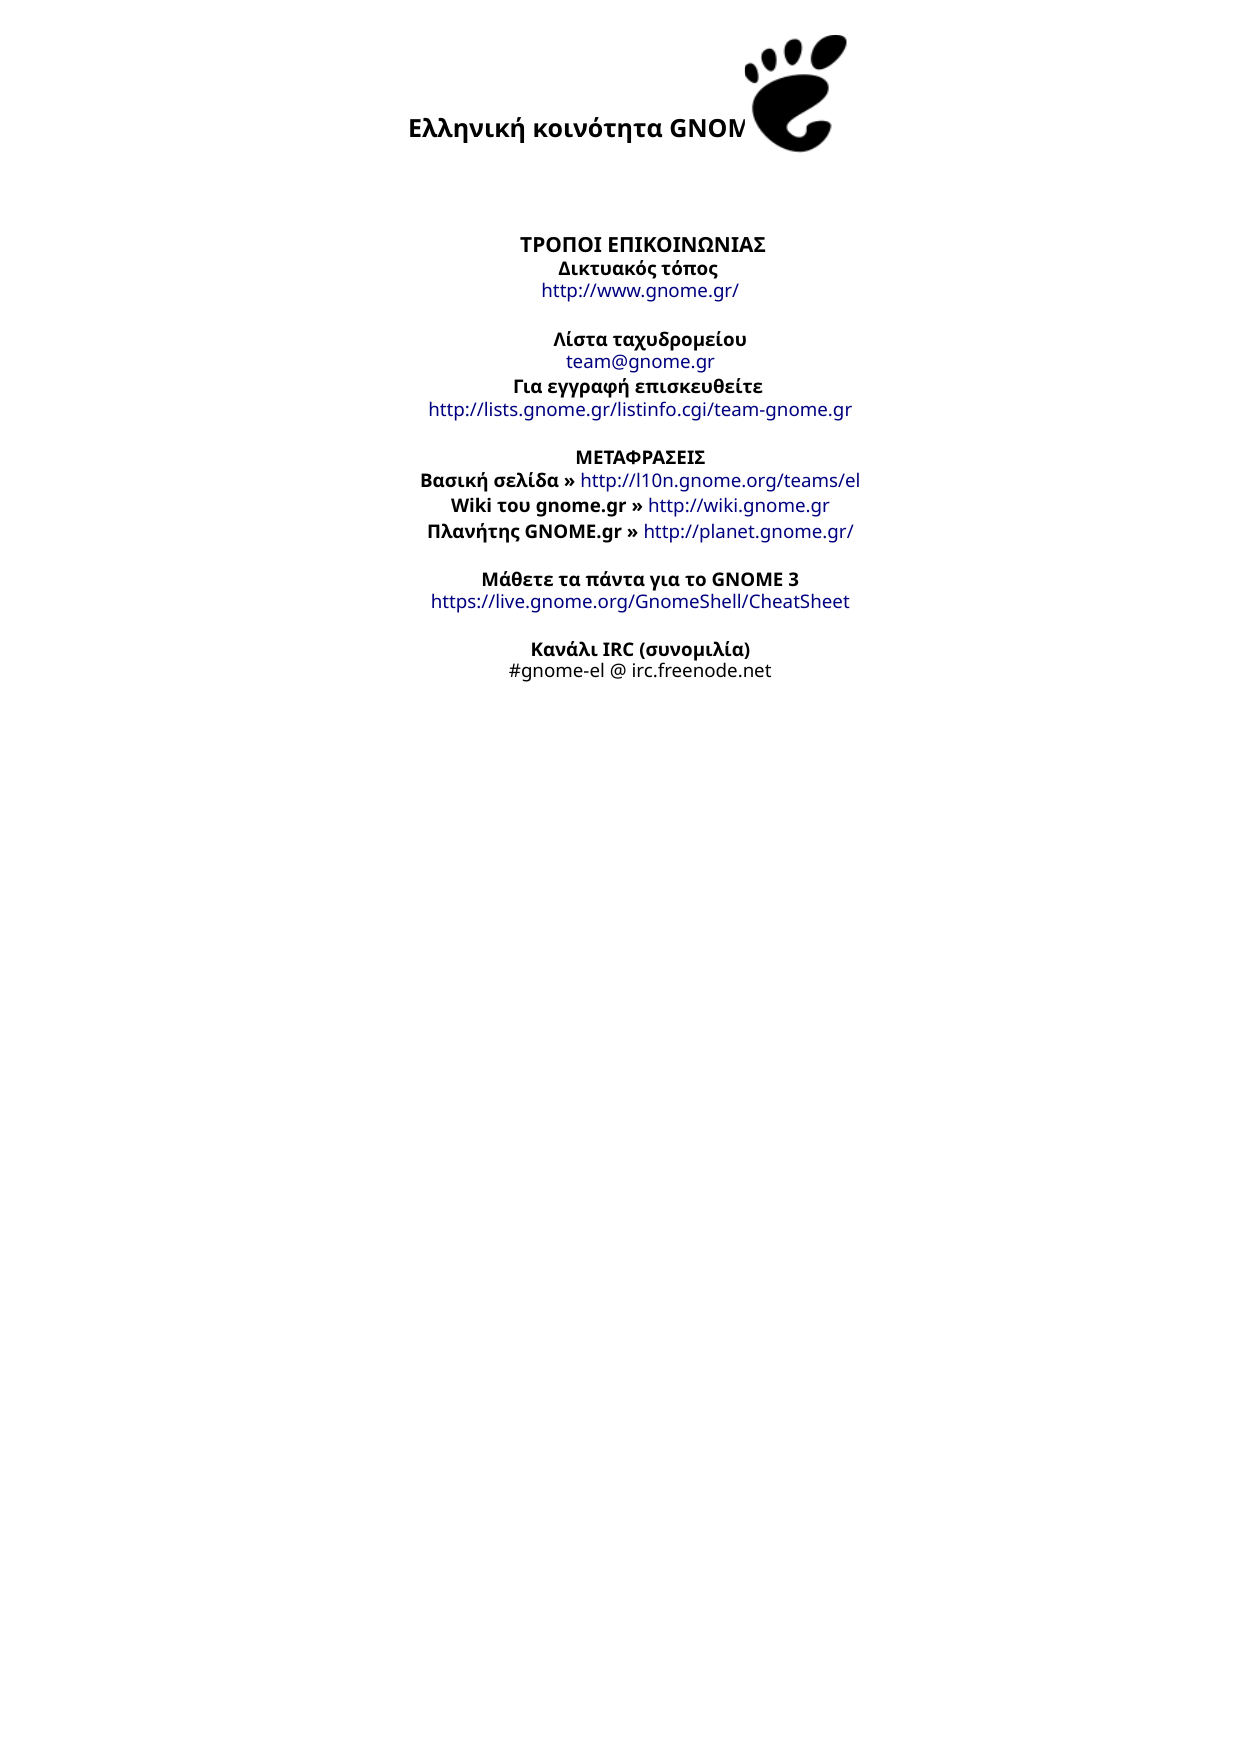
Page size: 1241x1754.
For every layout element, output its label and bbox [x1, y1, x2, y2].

picture [744, 35, 848, 153]
